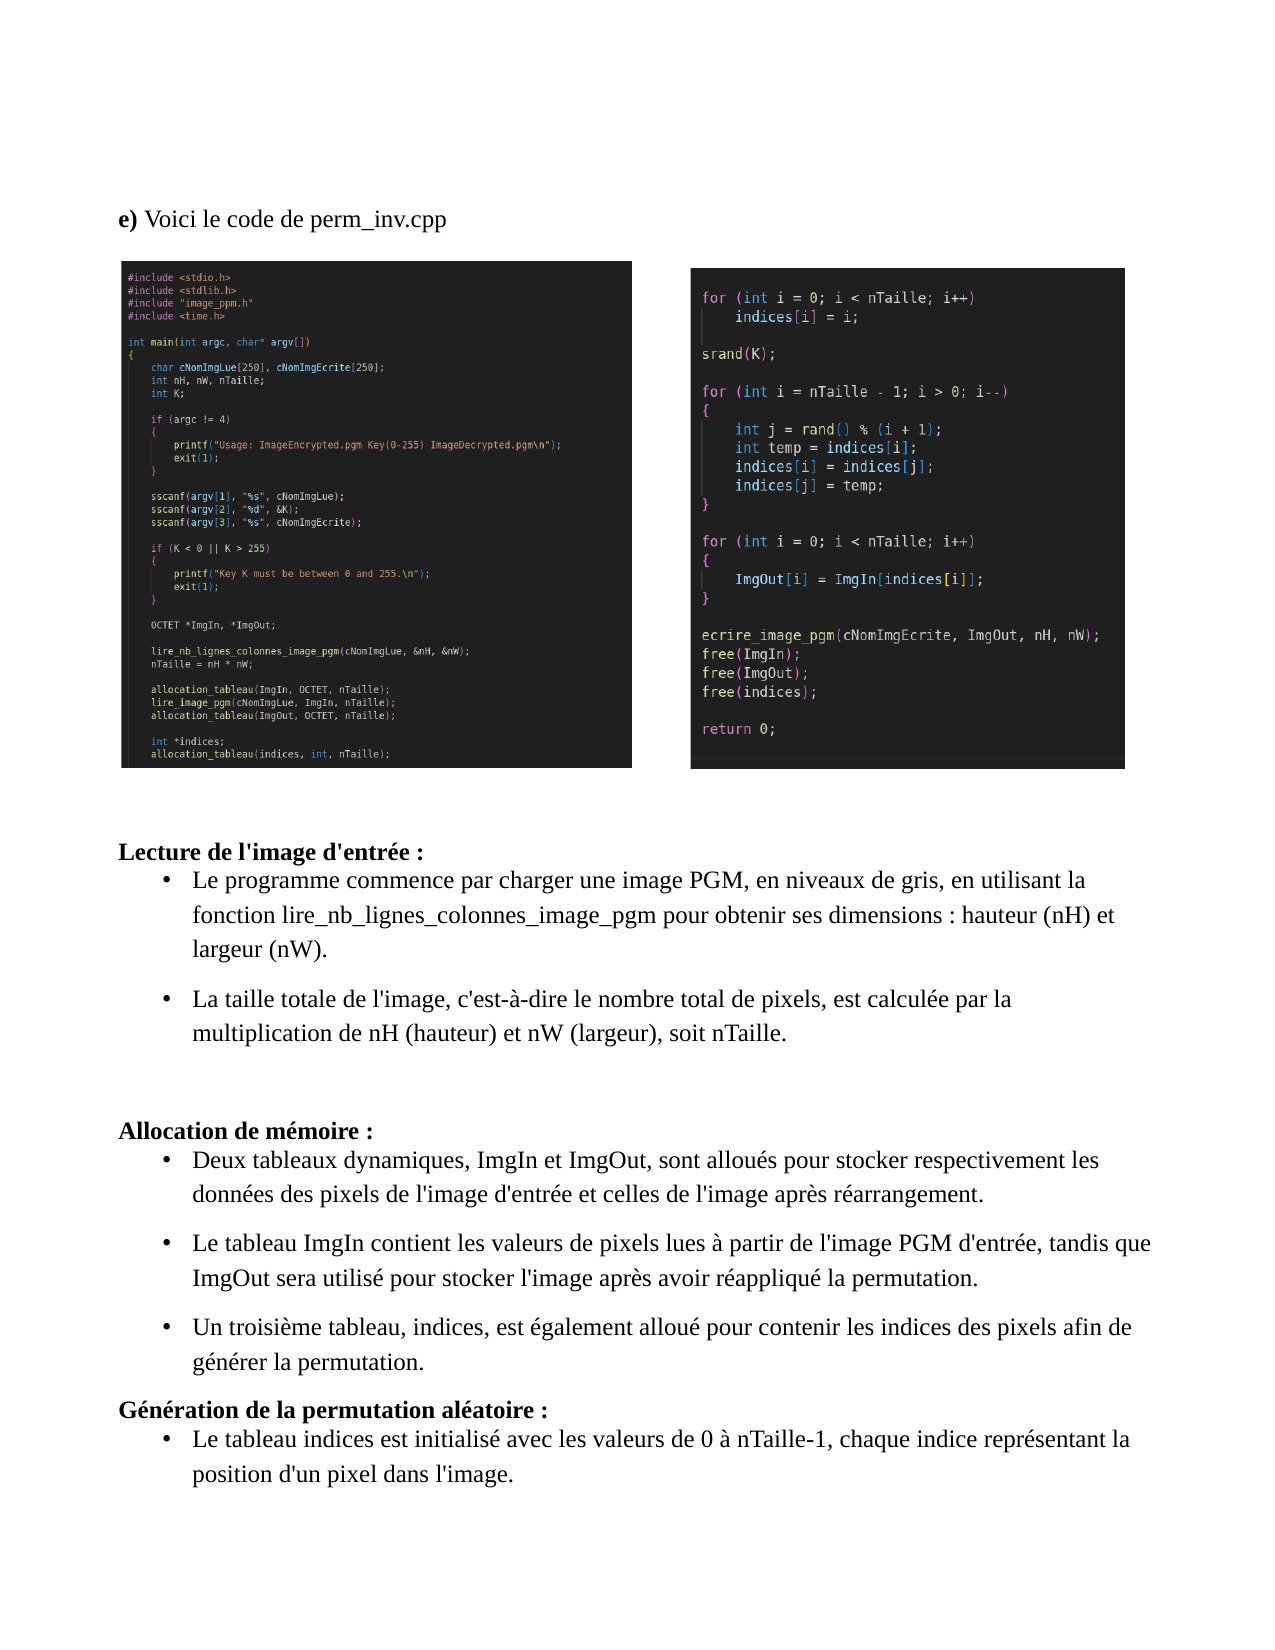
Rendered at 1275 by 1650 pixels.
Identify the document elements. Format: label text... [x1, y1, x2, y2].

text Lecture de l'image d'entrée : [118, 837, 1157, 866]
picture [690, 268, 1125, 769]
picture [121, 261, 632, 768]
text e) Voici le code de perm_inv.cpp [118, 204, 1157, 233]
text Allocation de mémoire : [118, 1116, 1157, 1145]
list La taille totale de l'image, c'est-à-dire le nombre total de pixels, est calculée par la multiplication de nH (hauteur) et nW (largeur), soit nTaille. [162, 984, 1157, 1047]
text Génération de la permutation aléatoire : [118, 1396, 1157, 1424]
list Deux tableaux dynamiques, ImgIn et ImgOut, sont alloués pour stocker respectivement les données des pixels de l'image d'entrée et celles de l'image après réarrangement. [162, 1145, 1157, 1208]
list Un troisième tableau, indices, est également alloué pour contenir les indices des pixels afin de générer la permutation. [162, 1312, 1157, 1375]
list Le tableau ImgIn contient les valeurs de pixels lues à partir de l'image PGM d'entrée, tandis que ImgOut sera utilisé pour stocker l'image après avoir réappliqué la permutation. [162, 1228, 1157, 1292]
list Le tableau indices est initialisé avec les valeurs de 0 à nTaille-1, chaque indice représentant la position d'un pixel dans l'image. [162, 1424, 1157, 1488]
list Le programme commence par charger une image PGM, en niveaux de gris, en utilisant la fonction lire_nb_lignes_colonnes_image_pgm pour obtenir ses dimensions : hauteur (nH) et largeur (nW). [162, 866, 1157, 963]
